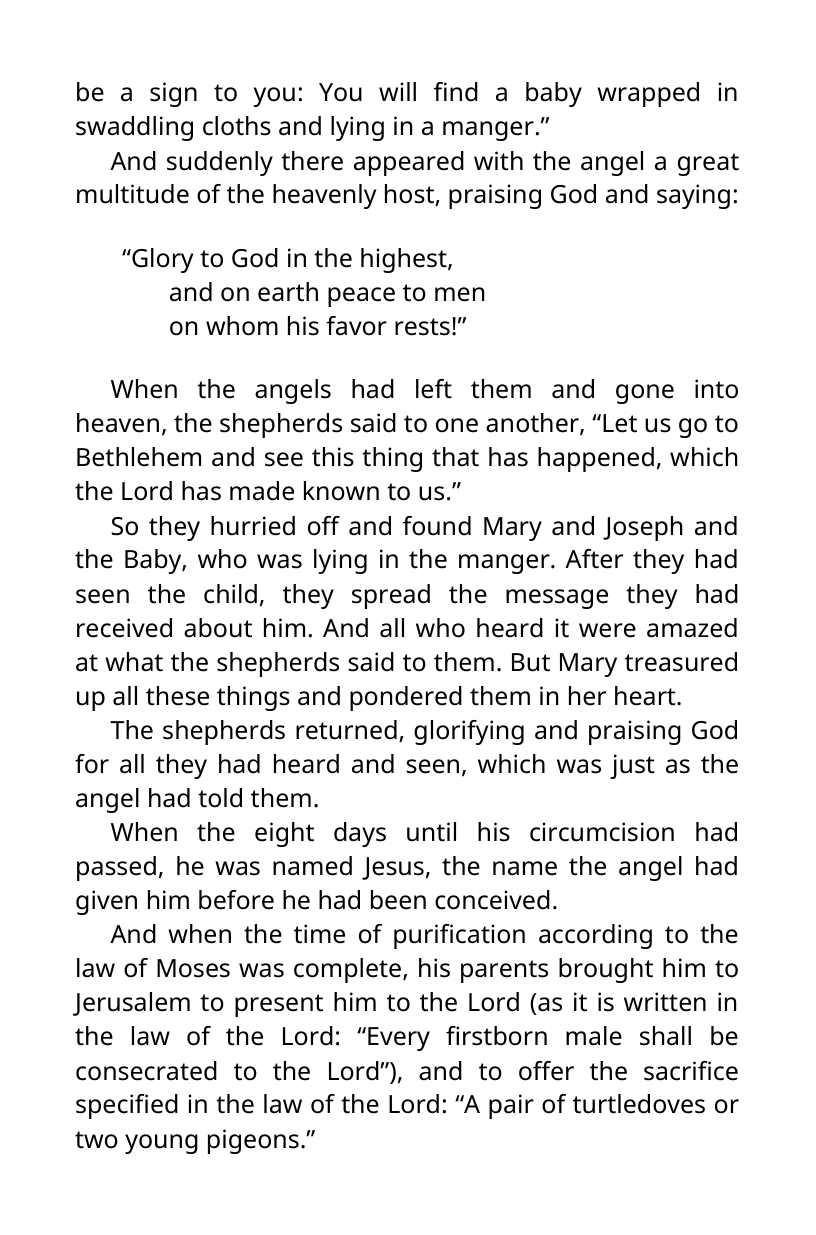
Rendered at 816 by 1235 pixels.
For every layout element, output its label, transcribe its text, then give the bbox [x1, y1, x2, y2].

text And suddenly there appeared with the angel a great multitude of the heavenly host, praising God and saying: [75, 143, 740, 211]
text So they hurried off and found Mary and Joseph and the Baby, who was lying in the manger. After they had seen the child, they spread the message they had received about him. And all who heard it were amazed at what the shepherds said to them. But Mary treasured up all these things and pondered them in her heart. [75, 508, 740, 712]
text When the eight days until his circumcision had passed, he was named Jesus, the name the angel had given him before he had been conceived. [75, 815, 740, 917]
text on whom his favor rests!” [169, 308, 740, 343]
text be a sign to you: You will find a baby wrapped in swaddling cloths and lying in a manger.” [75, 75, 740, 143]
text And when the time of purification according to the law of Moses was complete, his parents brought him to Jerusalem to present him to the Lord (as it is written in the law of the Lord: “Every firstborn male shall be consecrated to the Lord”), and to offer the sacrifice specified in the law of the Lord: “A pair of turtledoves or two young pigeons.” [75, 917, 740, 1155]
text The shepherds returned, glorifying and praising God for all they had heard and seen, which was just as the angel had told them. [75, 712, 740, 815]
text When the angels had left them and gone into heaven, the shepherds said to one another, “Let us go to Bethlehem and see this thing that has happened, which the Lord has made known to us.” [75, 372, 740, 508]
text and on earth peace to men [169, 274, 740, 308]
text “Glory to God in the highest, [122, 240, 693, 274]
